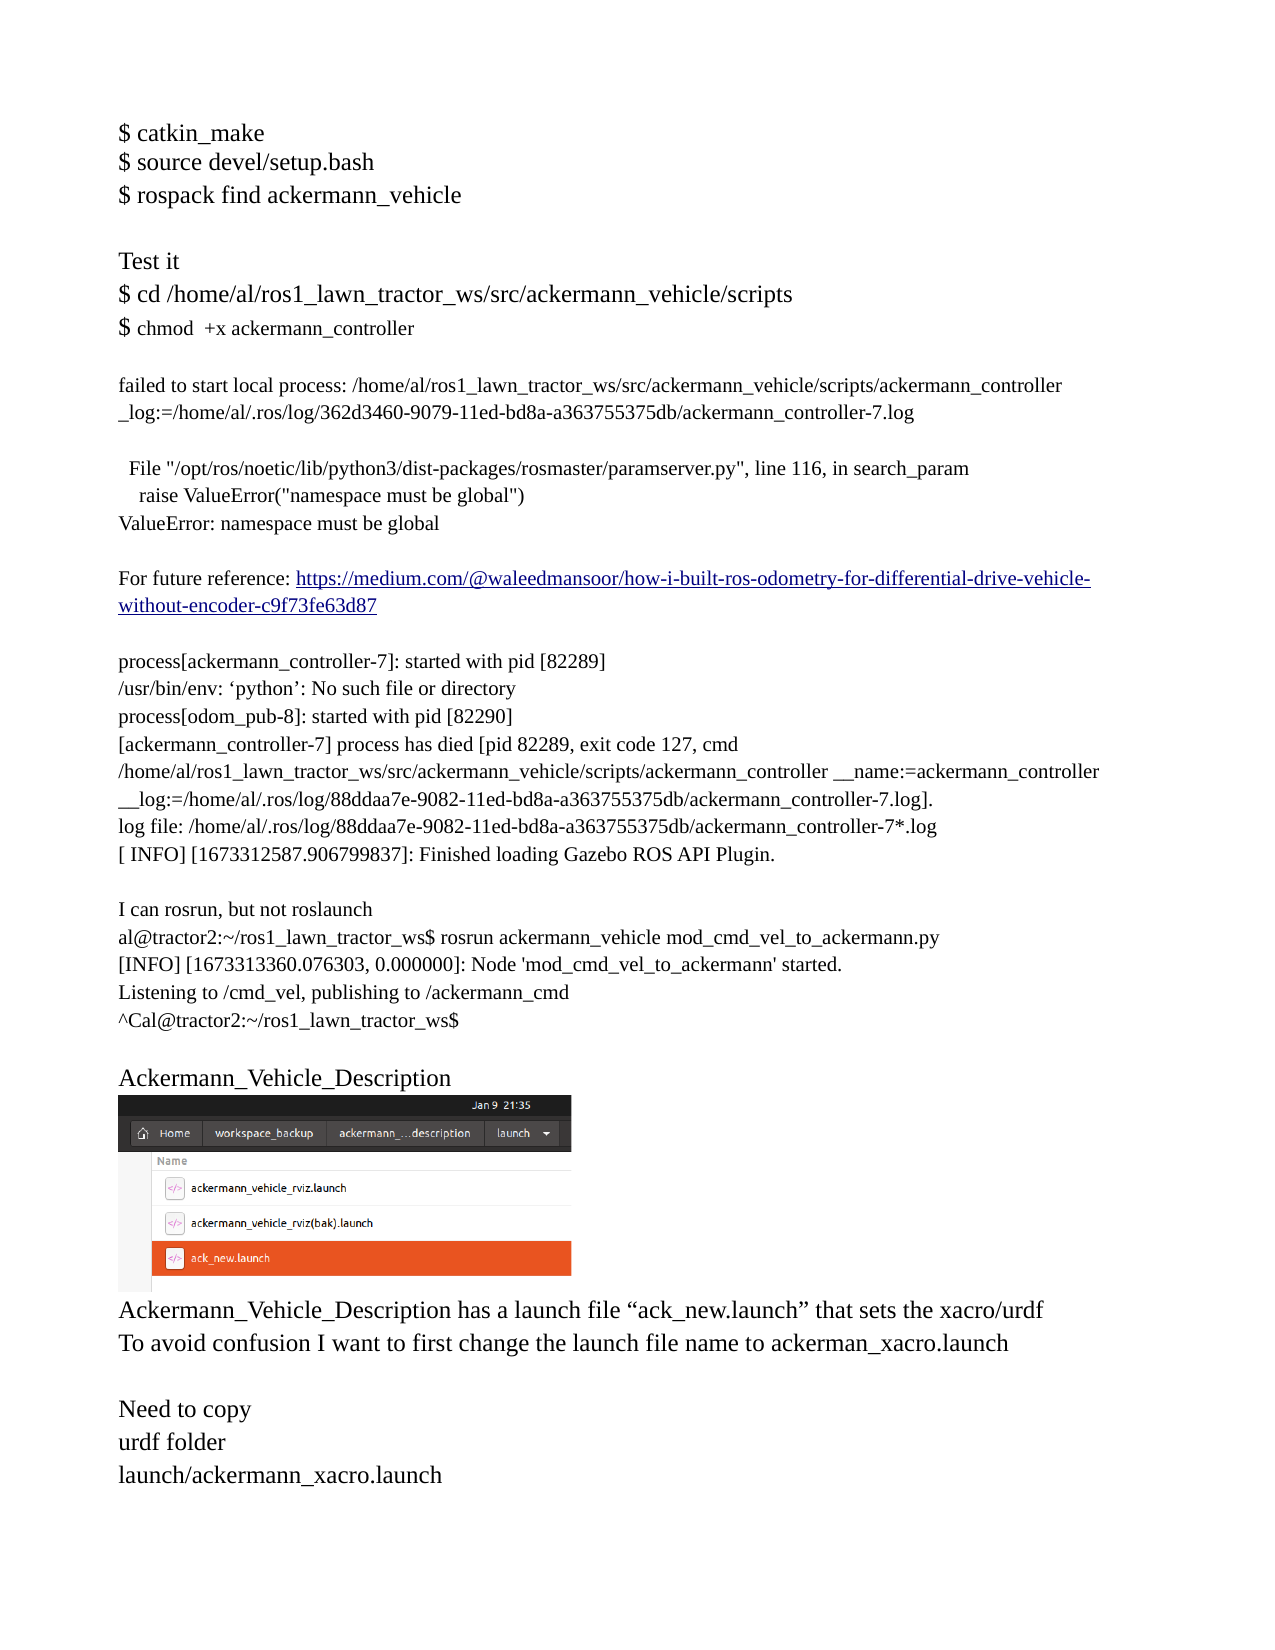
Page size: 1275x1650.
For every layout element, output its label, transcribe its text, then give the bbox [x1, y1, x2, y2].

text Listening to /cmd_vel, publishing to /ackermann_cmd [118, 980, 1157, 1004]
text $ chmod +x ackermann_controller [118, 312, 1157, 341]
text log file: /home/al/.ros/log/88ddaa7e-9082-11ed-bd8a-a363755375db/ackermann_controller-7*.log [118, 814, 1157, 838]
text Need to copy [118, 1394, 1157, 1423]
text /usr/bin/env: ‘python’: No such file or directory [118, 676, 1157, 700]
text File "/opt/ros/noetic/lib/python3/dist-packages/rosmaster/paramserver.py", line 116, in search_param [118, 455, 1157, 479]
text For future reference: https://medium.com/@waleedmansoor/how-i-built-ros-odometry-for-differential-drive-vehicle-without-encoder-c9f73fe63d87 [118, 566, 1157, 617]
text _log:=/home/al/.ros/log/362d3460-9079-11ed-bd8a-a363755375db/ackermann_controller-7.log [118, 400, 1157, 424]
picture [118, 1095, 499, 1292]
text Ackermann_Vehicle_Description [118, 1063, 1157, 1091]
text ^Cal@tractor2:~/ros1_lawn_tractor_ws$ [118, 1007, 1157, 1032]
text I can rosrun, but not roslaunch [118, 897, 1157, 921]
text $ catkin_make [118, 118, 1157, 147]
text process[ackermann_controller-7]: started with pid [82289] [118, 649, 1157, 673]
text $ rospack find ackermann_vehicle [118, 180, 1157, 209]
text To avoid confusion I want to first change the launch file name to ackerman_xacro.launch [118, 1328, 1157, 1357]
text urdf folder [118, 1427, 1157, 1456]
text $ source devel/setup.bash [118, 147, 1157, 176]
text failed to start local process: /home/al/ros1_lawn_tractor_ws/src/ackermann_vehicle/scripts/ackermann_controller [118, 373, 1157, 397]
text [INFO] [1673313360.076303, 0.000000]: Node 'mod_cmd_vel_to_ackermann' started. [118, 952, 1157, 976]
text [ INFO] [1673312587.906799837]: Finished loading Gazebo ROS API Plugin. [118, 842, 1157, 866]
text $ cd /home/al/ros1_lawn_tractor_ws/src/ackermann_vehicle/scripts [118, 279, 1157, 308]
text launch/ackermann_xacro.launch [118, 1461, 1157, 1489]
text [ackermann_controller-7] process has died [pid 82289, exit code 127, cmd /home/al/ros1_lawn_tractor_ws/src/ackermann_vehicle/scripts/ackermann_controller __name:=ackermann_controller __log:=/home/al/.ros/log/88ddaa7e-9082-11ed-bd8a-a363755375db/ackermann_controller-7.log]. [118, 731, 1157, 811]
text Test it [118, 246, 1157, 275]
text process[odom_pub-8]: started with pid [82290] [118, 704, 1157, 728]
text Ackermann_Vehicle_Description has a launch file “ack_new.launch” that sets the xacro/urdf [118, 1295, 1157, 1324]
text al@tractor2:~/ros1_lawn_tractor_ws$ rosrun ackermann_vehicle mod_cmd_vel_to_ackermann.py [118, 925, 1157, 949]
text raise ValueError("namespace must be global") [118, 483, 1157, 507]
text ValueError: namespace must be global [118, 511, 1157, 535]
